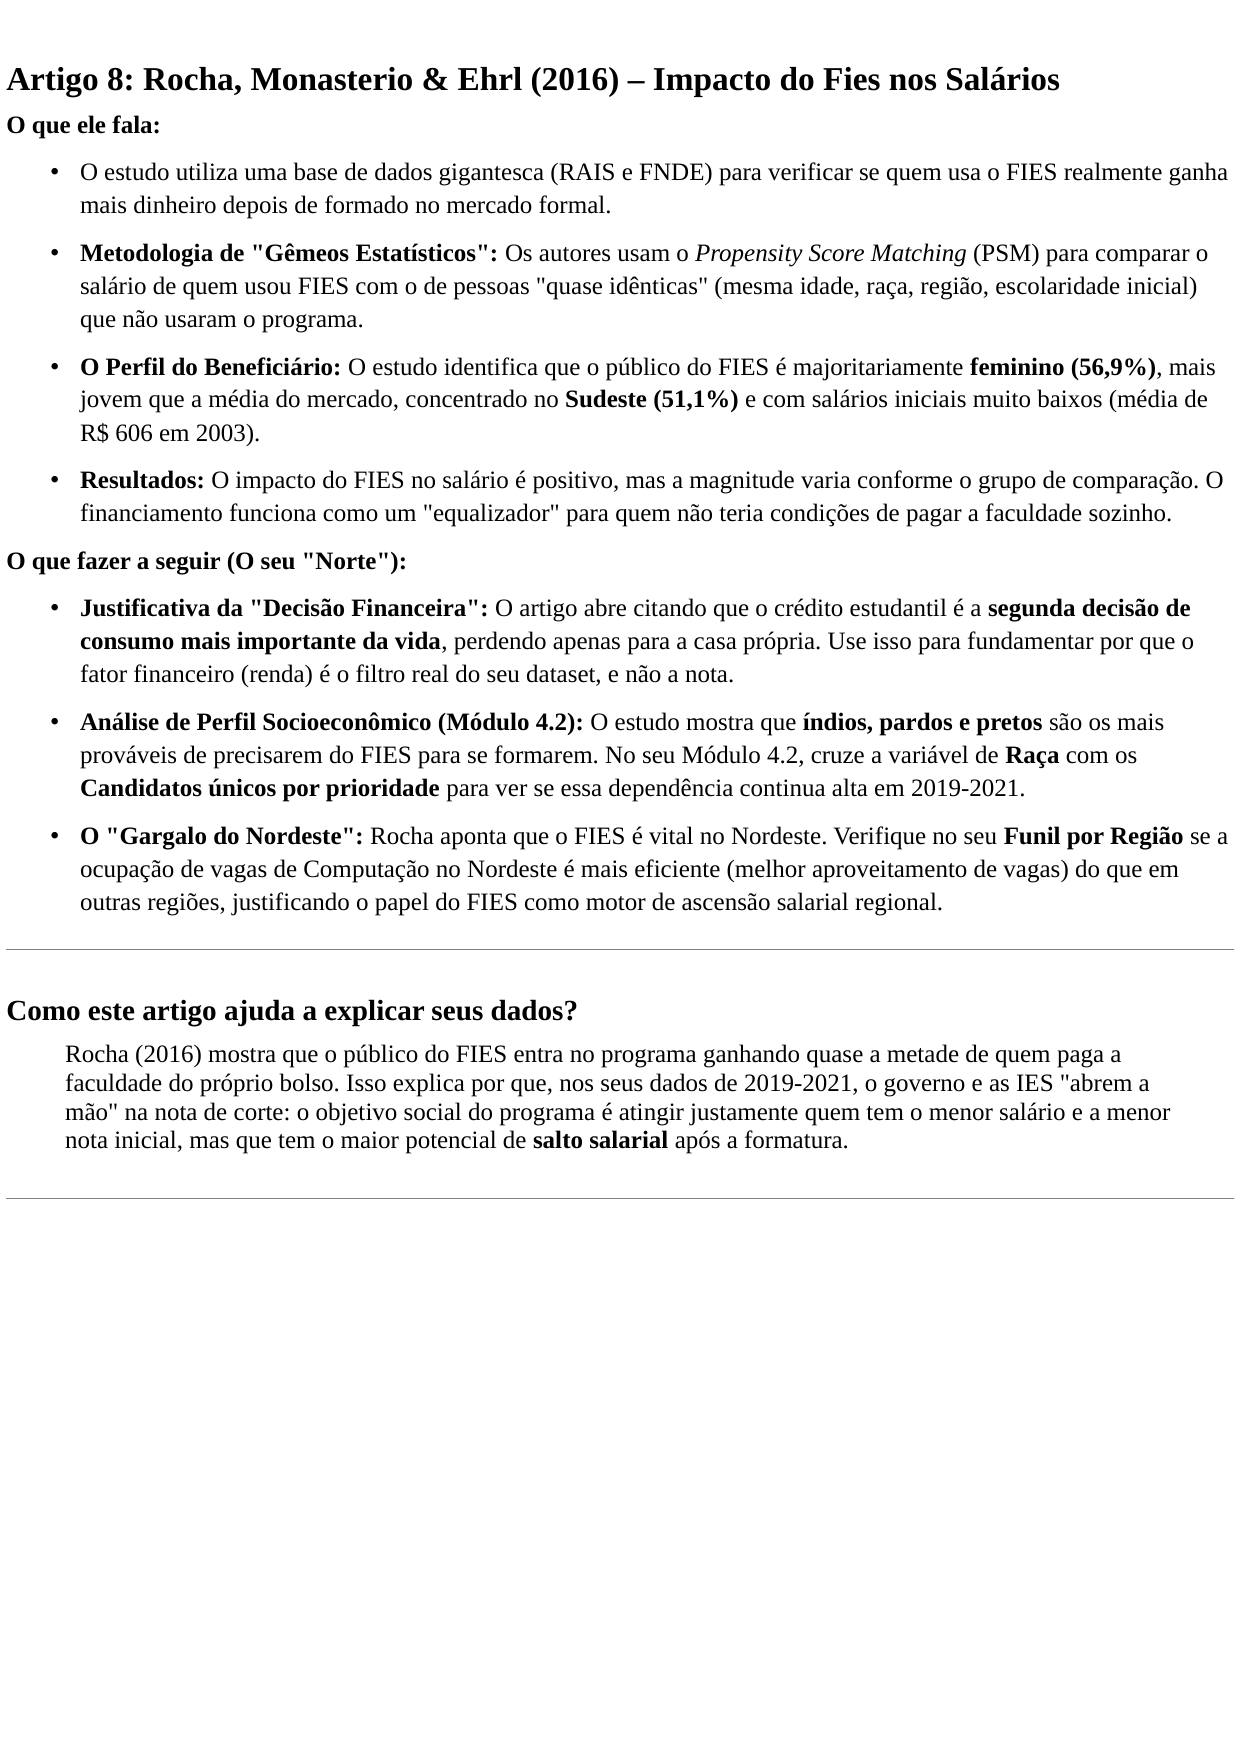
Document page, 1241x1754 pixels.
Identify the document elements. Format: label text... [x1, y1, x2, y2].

list Resultados: O impacto do FIES no salário é positivo, mas a magnitude varia conforme o grupo de comparação. O financiamento funciona como um "equalizador" para quem não teria condições de pagar a faculdade sozinho. [50, 465, 1234, 527]
subtitle Artigo 8: Rocha, Monasterio & Ehrl (2016) – Impacto do Fies nos Salários [6, 59, 1234, 97]
list Justificativa da "Decisão Financeira": O artigo abre citando que o crédito estudantil é a segunda decisão de consumo mais importante da vida, perdendo apenas para a casa própria. Use isso para fundamentar por que o fator financeiro (renda) é o filtro real do seu dataset, e não a nota. [50, 593, 1234, 688]
list O "Gargalo do Nordeste": Rocha aponta que o FIES é vital no Nordeste. Verifique no seu Funil por Região se a ocupação de vagas de Computação no Nordeste é mais eficiente (melhor aproveitamento de vagas) do que em outras regiões, justificando o papel do FIES como motor de ascensão salarial regional. [50, 821, 1234, 916]
list Análise de Perfil Socioeconômico (Módulo 4.2): O estudo mostra que índios, pardos e pretos são os mais prováveis de precisarem do FIES para se formarem. No seu Módulo 4.2, cruze a variável de Raça com os Candidatos únicos por prioridade para ver se essa dependência continua alta em 2019-2021. [50, 707, 1234, 802]
list Metodologia de "Gêmeos Estatísticos": Os autores usam o Propensity Score Matching (PSM) para comparar o salário de quem usou FIES com o de pessoas "quase idênticas" (mesma idade, raça, região, escolaridade inicial) que não usaram o programa. [50, 238, 1234, 333]
subtitle Como este artigo ajuda a explicar seus dados? [6, 993, 1234, 1027]
text Rocha (2016) mostra que o público do FIES entra no programa ganhando quase a metade de quem paga a faculdade do próprio bolso. Isso explica por que, nos seus dados de 2019-2021, o governo e as IES "abrem a mão" na nota de corte: o objetivo social do programa é atingir justamente quem tem o menor salário e a menor nota inicial, mas que tem o maior potencial de salto salarial após a formatura. [65, 1039, 1175, 1154]
text O que ele fala: [6, 110, 1234, 138]
list O Perfil do Beneficiário: O estudo identifica que o público do FIES é majoritariamente feminino (56,9%), mais jovem que a média do mercado, concentrado no Sudeste (51,1%) e com salários iniciais muito baixos (média de R$ 606 em 2003). [50, 352, 1234, 446]
list O estudo utiliza uma base de dados gigantesca (RAIS e FNDE) para verificar se quem usa o FIES realmente ganha mais dinheiro depois de formado no mercado formal. [50, 157, 1234, 219]
text O que fazer a seguir (O seu "Norte"): [6, 546, 1234, 574]
